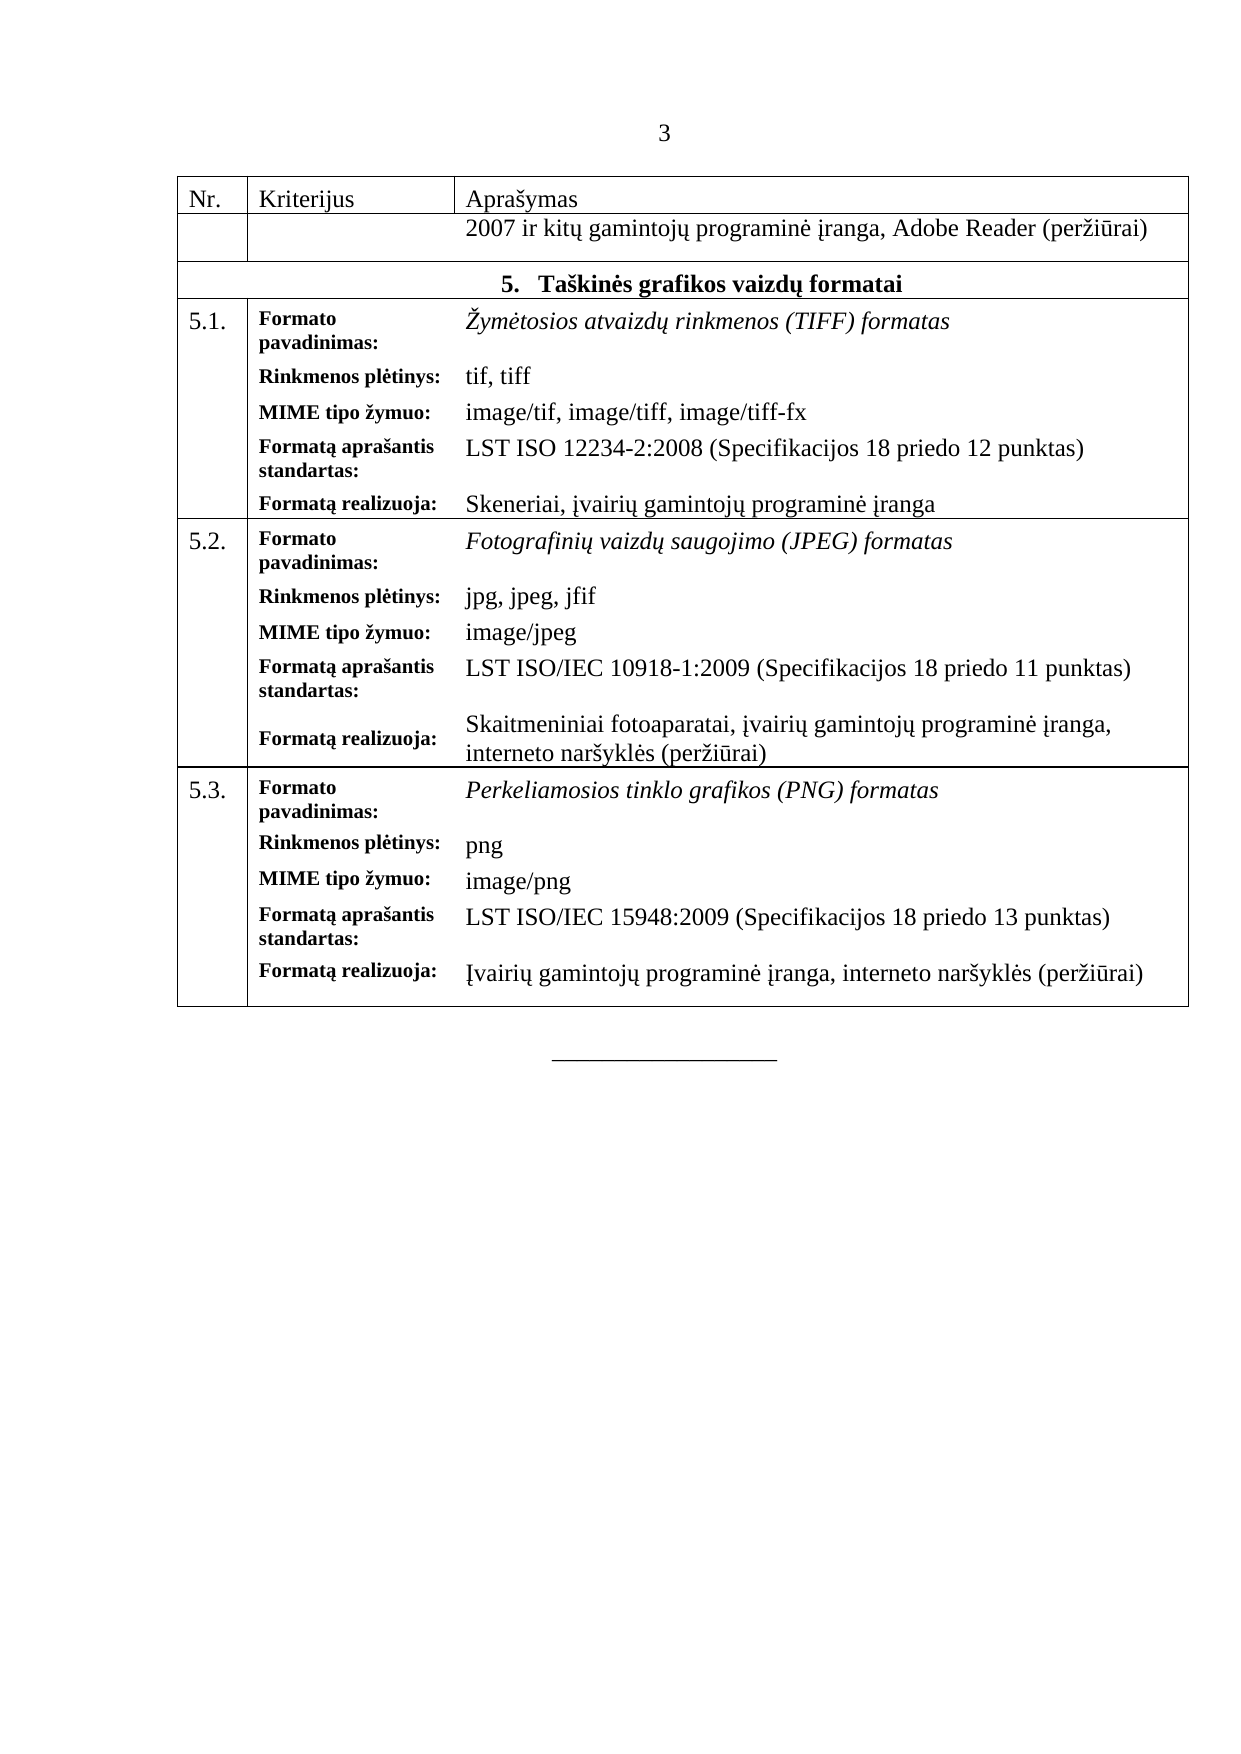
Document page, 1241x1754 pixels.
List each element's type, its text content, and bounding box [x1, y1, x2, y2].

table_cell [178, 950, 247, 986]
table_cell LST ISO 12234-2:2008 (Specifikacijos 18 priedo 12 punktas) [454, 426, 1188, 482]
table_cell Formatą realizuoja: [248, 482, 454, 518]
table_cell [178, 823, 247, 859]
table_cell [178, 702, 247, 766]
table_cell [248, 214, 454, 241]
table_header Nr. [178, 177, 247, 213]
table_cell [454, 241, 1188, 261]
table_cell Skeneriai, įvairių gamintojų programinė įranga [454, 482, 1188, 518]
table_cell [178, 610, 247, 646]
table_cell [178, 241, 247, 261]
table_cell Rinkmenos plėtinys: [248, 823, 454, 859]
table_cell Formatą aprašantis standartas: [248, 426, 454, 482]
table_cell Formatą realizuoja: [248, 702, 454, 766]
table_cell 5. Taškinės grafikos vaizdų formatai [178, 262, 1188, 298]
table_cell [248, 986, 454, 1006]
text __________________ [177, 1035, 1152, 1064]
table_cell [248, 241, 454, 261]
table_cell [178, 390, 247, 426]
table_cell Įvairių gamintojų programinė įranga, interneto naršyklės (peržiūrai) [454, 950, 1188, 986]
table_cell [454, 986, 1188, 1006]
table_cell [178, 426, 247, 482]
table_cell 2007 ir kitų gamintojų programinė įranga, Adobe Reader (peržiūrai) [454, 214, 1188, 241]
table_cell Formatą aprašantis standartas: [248, 646, 454, 702]
table_cell 5.1. [178, 299, 247, 354]
table_cell LST ISO/IEC 10918-1:2009 (Specifikacijos 18 priedo 11 punktas) [454, 646, 1188, 702]
table_cell Formato pavadinimas: [248, 768, 454, 823]
table_cell Formatą aprašantis standartas: [248, 895, 454, 950]
table_cell [178, 646, 247, 702]
table_cell jpg, jpeg, jfif [454, 574, 1188, 610]
table_cell Fotografinių vaizdų saugojimo (JPEG) formatas [454, 519, 1188, 574]
table_cell [178, 214, 247, 241]
table_cell png [454, 823, 1188, 859]
table_cell image/tif, image/tiff, image/tiff-fx [454, 390, 1188, 426]
table_cell 5.2. [178, 519, 247, 574]
table_cell image/png [454, 859, 1188, 895]
table_cell Formato pavadinimas: [248, 519, 454, 574]
table_cell LST ISO/IEC 15948:2009 (Specifikacijos 18 priedo 13 punktas) [454, 895, 1188, 950]
table_header Kriterijus [248, 177, 454, 213]
table_cell Formatą realizuoja: [248, 950, 454, 986]
table_cell MIME tipo žymuo: [248, 610, 454, 646]
table_cell MIME tipo žymuo: [248, 390, 454, 426]
table_cell [178, 895, 247, 950]
table_cell MIME tipo žymuo: [248, 859, 454, 895]
table_header Aprašymas [455, 177, 1188, 213]
table_cell Skaitmeniniai fotoaparatai, įvairių gamintojų programinė įranga, interneto naršyklės (peržiūrai) [454, 702, 1188, 766]
table_cell Rinkmenos plėtinys: [248, 354, 454, 390]
table_cell Rinkmenos plėtinys: [248, 574, 454, 610]
table_cell [178, 986, 247, 1006]
table_cell image/jpeg [454, 610, 1188, 646]
table_cell tif, tiff [454, 354, 1188, 390]
table_cell Formato pavadinimas: [248, 299, 454, 354]
table_cell [178, 859, 247, 895]
table_cell Perkeliamosios tinklo grafikos (PNG) formatas [454, 768, 1188, 823]
table_cell Žymėtosios atvaizdų rinkmenos (TIFF) formatas [454, 299, 1188, 354]
table_cell [178, 574, 247, 610]
table_cell [178, 482, 247, 518]
table_cell 5.3. [178, 768, 247, 823]
table_cell [178, 354, 247, 390]
